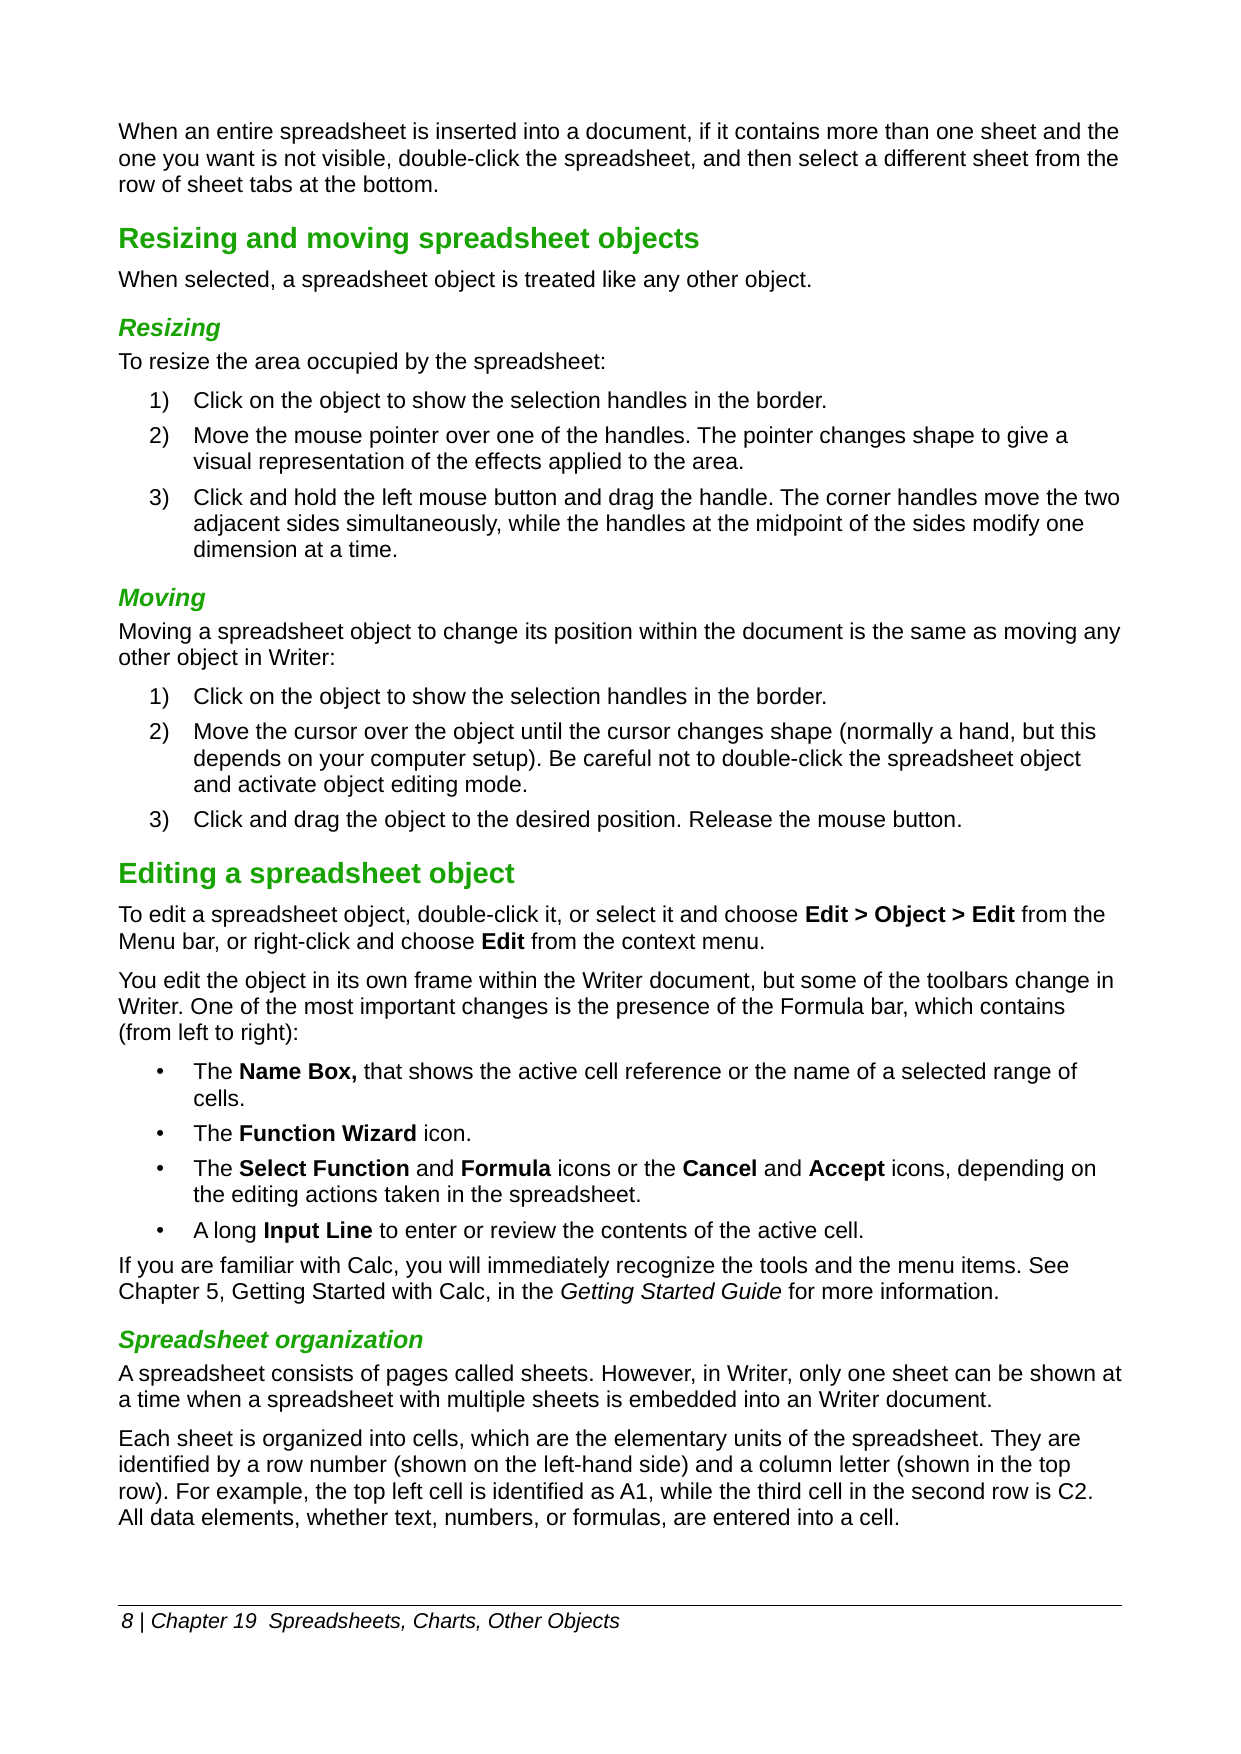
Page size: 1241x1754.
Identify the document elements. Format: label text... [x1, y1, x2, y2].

subtitle Moving [118, 583, 1122, 612]
list Move the mouse pointer over one of the handles. The pointer changes shape to give a visual representation of the effects applied to the area. [169, 422, 1122, 474]
text A spreadsheet consists of pages called sheets. However, in Writer, only one sheet can be shown at a time when a spreadsheet with multiple sheets is embedded into an Writer document. [118, 1360, 1122, 1412]
list Moving a spreadsheet object to change its position within the document is the same as moving any other object in Writer: [118, 618, 1122, 671]
text You edit the object in its own frame within the Writer document, but some of the toolbars change in Writer. One of the most important changes is the presence of the Formula bar, which contains (from left to right): [118, 967, 1122, 1046]
list Click on the object to show the selection handles in the border. [169, 683, 1122, 709]
list To resize the area occupied by the spreadsheet: [118, 348, 1122, 374]
list Click on the object to show the selection handles in the border. [169, 387, 1122, 413]
subtitle Resizing [118, 313, 1122, 342]
text If you are familiar with Calc, you will immediately recognize the tools and the menu items. See Chapter 5, Getting Started with Calc, in the Getting Started Guide for more information. [118, 1252, 1122, 1304]
text When selected, a spreadsheet object is treated like any other object. [118, 266, 1122, 292]
text When an entire spreadsheet is inserted into a document, if it contains more than one sheet and the one you want is not visible, double-click the spreadsheet, and then select a different sheet from the row of sheet tabs at the bottom. [118, 118, 1122, 197]
list The Name Box, that shows the active cell reference or the name of a selected range of cells. [156, 1058, 1122, 1111]
subtitle Spreadsheet organization [118, 1325, 1122, 1354]
list Click and drag the object to the desired position. Release the mouse button. [169, 806, 1122, 832]
list The Function Wizard icon. [156, 1120, 1122, 1146]
list Move the cursor over the object until the cursor changes shape (normally a hand, but this depends on your computer setup). Be careful not to double-click the spreadsheet object and activate object editing mode. [169, 718, 1122, 797]
text Each sheet is organized into cells, which are the elementary units of the spreadsheet. They are identified by a row number (shown on the left-hand side) and a column letter (shown in the top row). For example, the top left cell is identified as A1, while the third cell in the second row is C2. All data elements, whether text, numbers, or formulas, are entered into a cell. [118, 1425, 1122, 1530]
text To edit a spreadsheet object, double-click it, or select it and choose Edit > Object > Edit from the Menu bar, or right-click and choose Edit from the context menu. [118, 901, 1122, 954]
subtitle Editing a spreadsheet object [118, 856, 1122, 890]
list The Select Function and Formula icons or the Cancel and Accept icons, depending on the editing actions taken in the spreadsheet. [156, 1155, 1122, 1208]
subtitle Resizing and moving spreadsheet objects [118, 221, 1122, 254]
list A long Input Line to enter or review the contents of the active cell. [156, 1217, 1122, 1243]
list Click and hold the left mouse button and drag the handle. The corner handles move the two adjacent sides simultaneously, while the handles at the midpoint of the sides modify one dimension at a time. [169, 483, 1122, 562]
